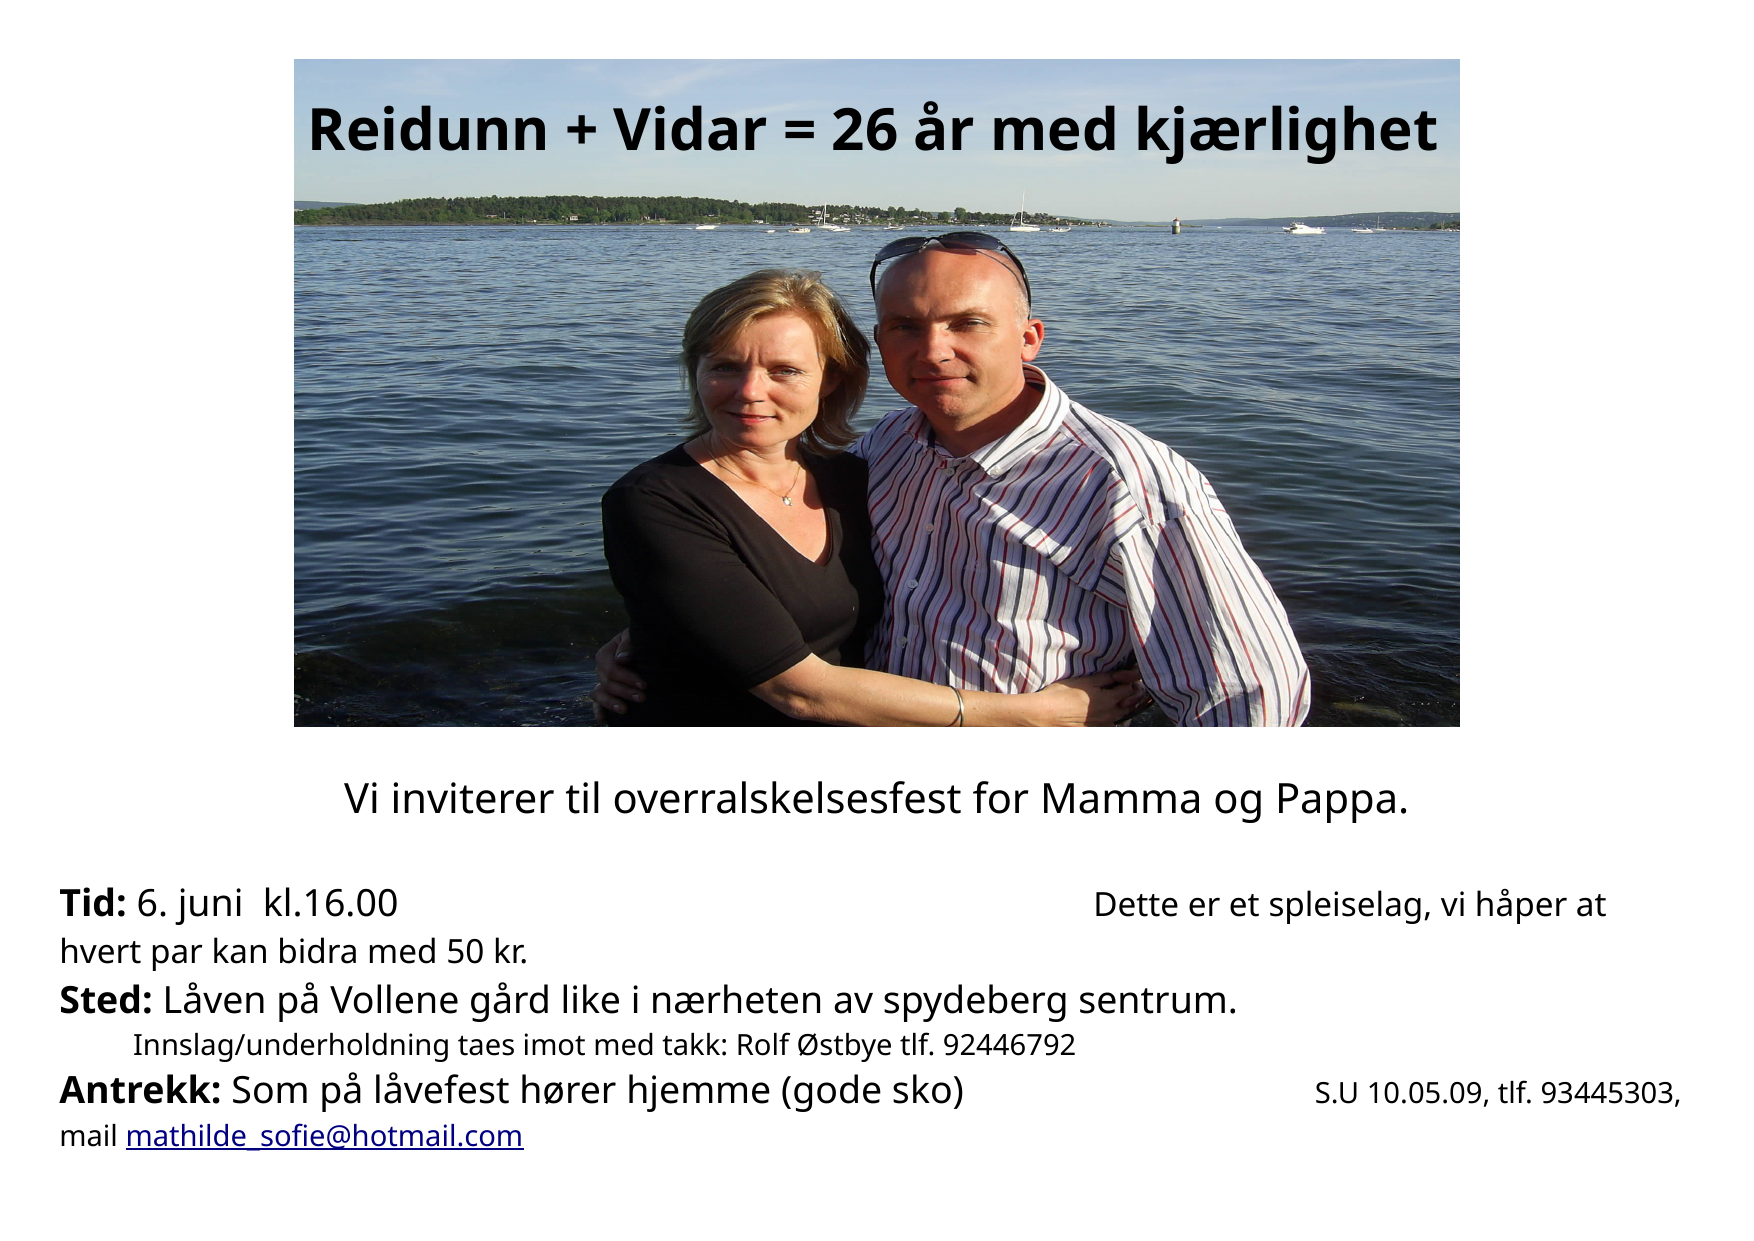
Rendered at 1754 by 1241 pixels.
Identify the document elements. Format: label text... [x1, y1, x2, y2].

text Sted: Låven på Vollene gård like i nærheten av spydeberg sentrum. Innslag/underholdning taes imot med takk: Rolf Østbye tlf. 92446792 [59, 973, 1695, 1064]
text Reidunn + Vidar = 26 år med kjærlighet [59, 88, 294, 167]
text Vi inviterer til overralskelsesfest for Mamma og Pappa. [59, 769, 1695, 826]
picture [294, 59, 1460, 727]
text Antrekk: Som på låvefest hører hjemme (gode sko) S.U 10.05.09, tlf. 93445303, mail mathilde_sofie@hotmail.com [59, 1064, 1695, 1154]
text Reidunn + Vidar = 26 år med kjærlighet [1460, 88, 1695, 167]
text Tid: 6. juni kl.16.00 Dette er et spleiselag, vi håper at hvert par kan bidra med 50 kr. [59, 877, 1695, 973]
